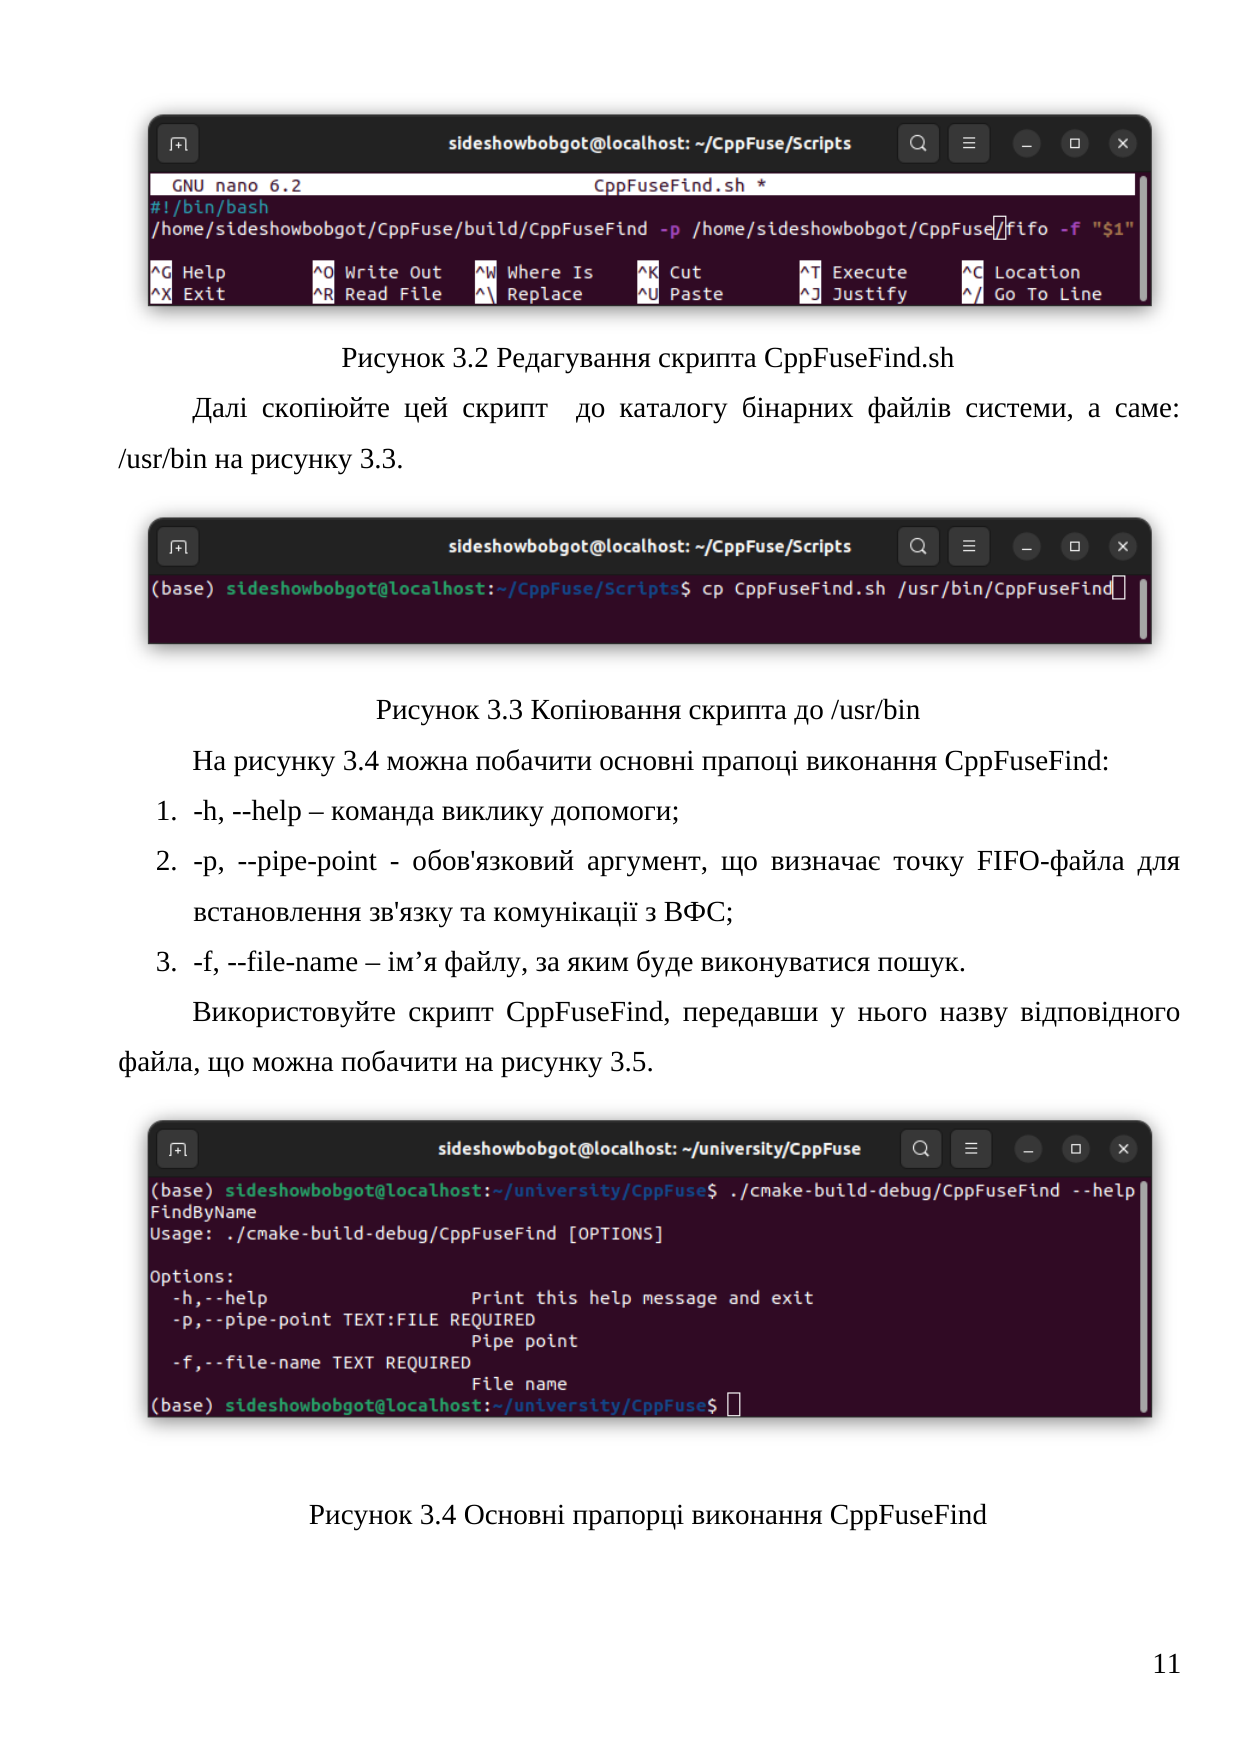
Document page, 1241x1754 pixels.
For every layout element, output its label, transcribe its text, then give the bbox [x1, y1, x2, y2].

text Далі скопіюйте цей скрипт до каталогу бінарних файлів системи, а саме: /usr/bin на рисунку 3.3. [118, 391, 1181, 474]
picture [118, 491, 1182, 678]
picture [118, 1095, 1182, 1451]
text На рисунку 3.4 можна побачити основні прапоці виконання CppFuseFind: [118, 743, 1181, 776]
picture [118, 88, 1182, 340]
list Основні прапорці виконання CppFuseFind [118, 1451, 1181, 1531]
list Редагування скрипта CppFuseFind.sh [118, 340, 1181, 374]
text Використовуйте скрипт CppFuseFind, передавши у нього назву відповідного файла, що можна побачити на рисунку 3.5. [118, 994, 1181, 1078]
list -h, --help – команда виклику допомоги; [156, 793, 1181, 827]
list -p, --pipe-point - обов'язковий аргумент, що визначає точку FIFO-файла для встановлення зв'язку та комунікації з ВФС; [156, 843, 1181, 927]
list Копіювання скрипта до /usr/bin [118, 678, 1181, 726]
list -f, --file-name – ім’я файлу, за яким буде виконуватися пошук. [156, 944, 1181, 977]
